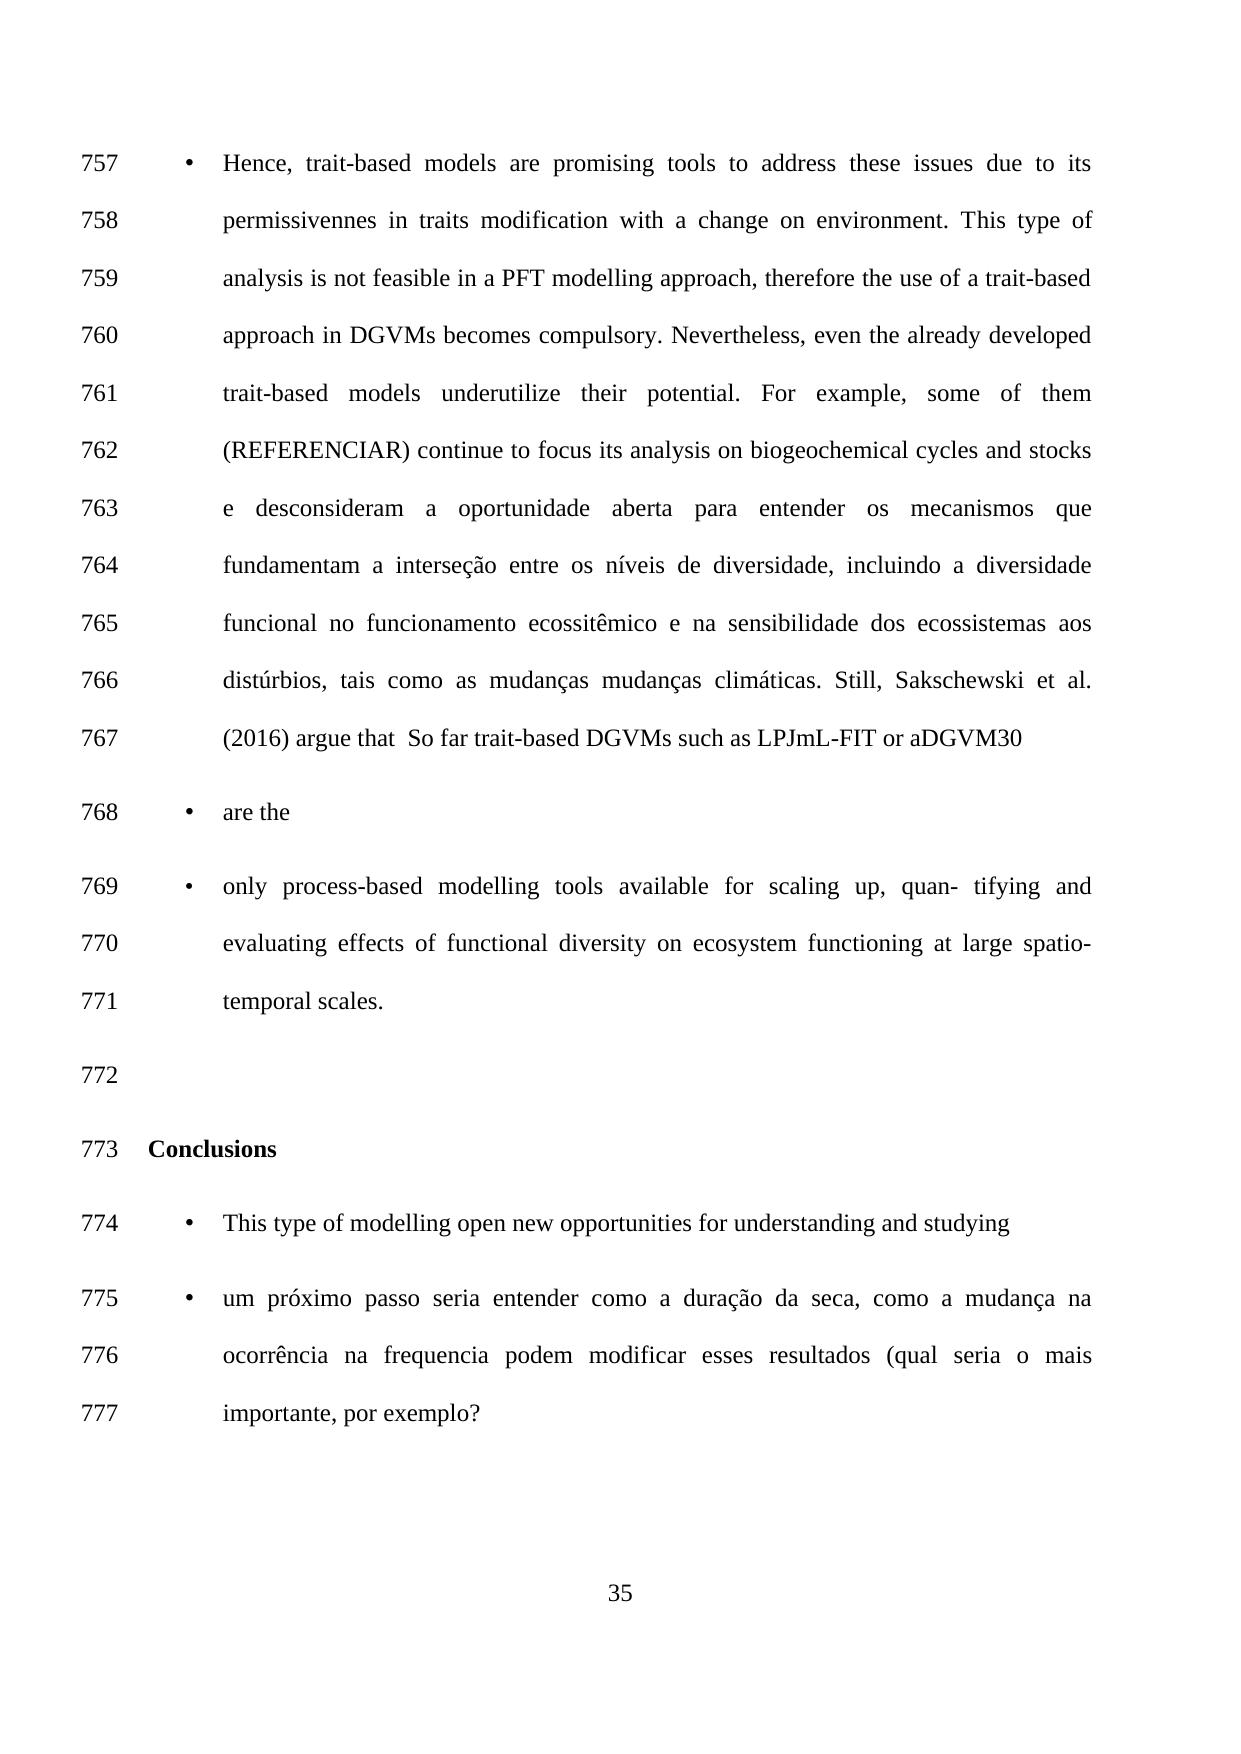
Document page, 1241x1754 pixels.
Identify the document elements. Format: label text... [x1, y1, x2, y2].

list This type of modelling open new opportunities for understanding and studying [185, 1208, 1093, 1237]
text Conclusions [148, 1134, 1093, 1163]
list are the [185, 797, 1093, 826]
list Hence, trait-based models are promising tools to address these issues due to its permissivennes in traits modification with a change on environment. This type of analysis is not feasible in a PFT modelling approach, therefore the use of a trait-based approach in DGVMs becomes compulsory. Nevertheless, even the already developed trait-based models underutilize their potential. For example, some of them (REFERENCIAR) continue to focus its analysis on biogeochemical cycles and stocks e desconsideram a oportunidade aberta para entender os mecanismos que fundamentam a interseção entre os níveis de diversidade, incluindo a diversidade funcional no funcionamento ecossitêmico e na sensibilidade dos ecossistemas aos distúrbios, tais como as mudanças mudanças climáticas. Still, Sakschewski et al.(2016) argue that So far trait-based DGVMs such as LPJmL-FIT or aDGVM30 [185, 148, 1093, 751]
list only process-based modelling tools available for scaling up, quan- tifying and evaluating effects of functional diversity on ecosystem functioning at large spatio-temporal scales. [185, 871, 1093, 1015]
list um próximo passo seria entender como a duração da seca, como a mudança na ocorrência na frequencia podem modificar esses resultados (qual seria o mais importante, por exemplo? [185, 1283, 1093, 1426]
